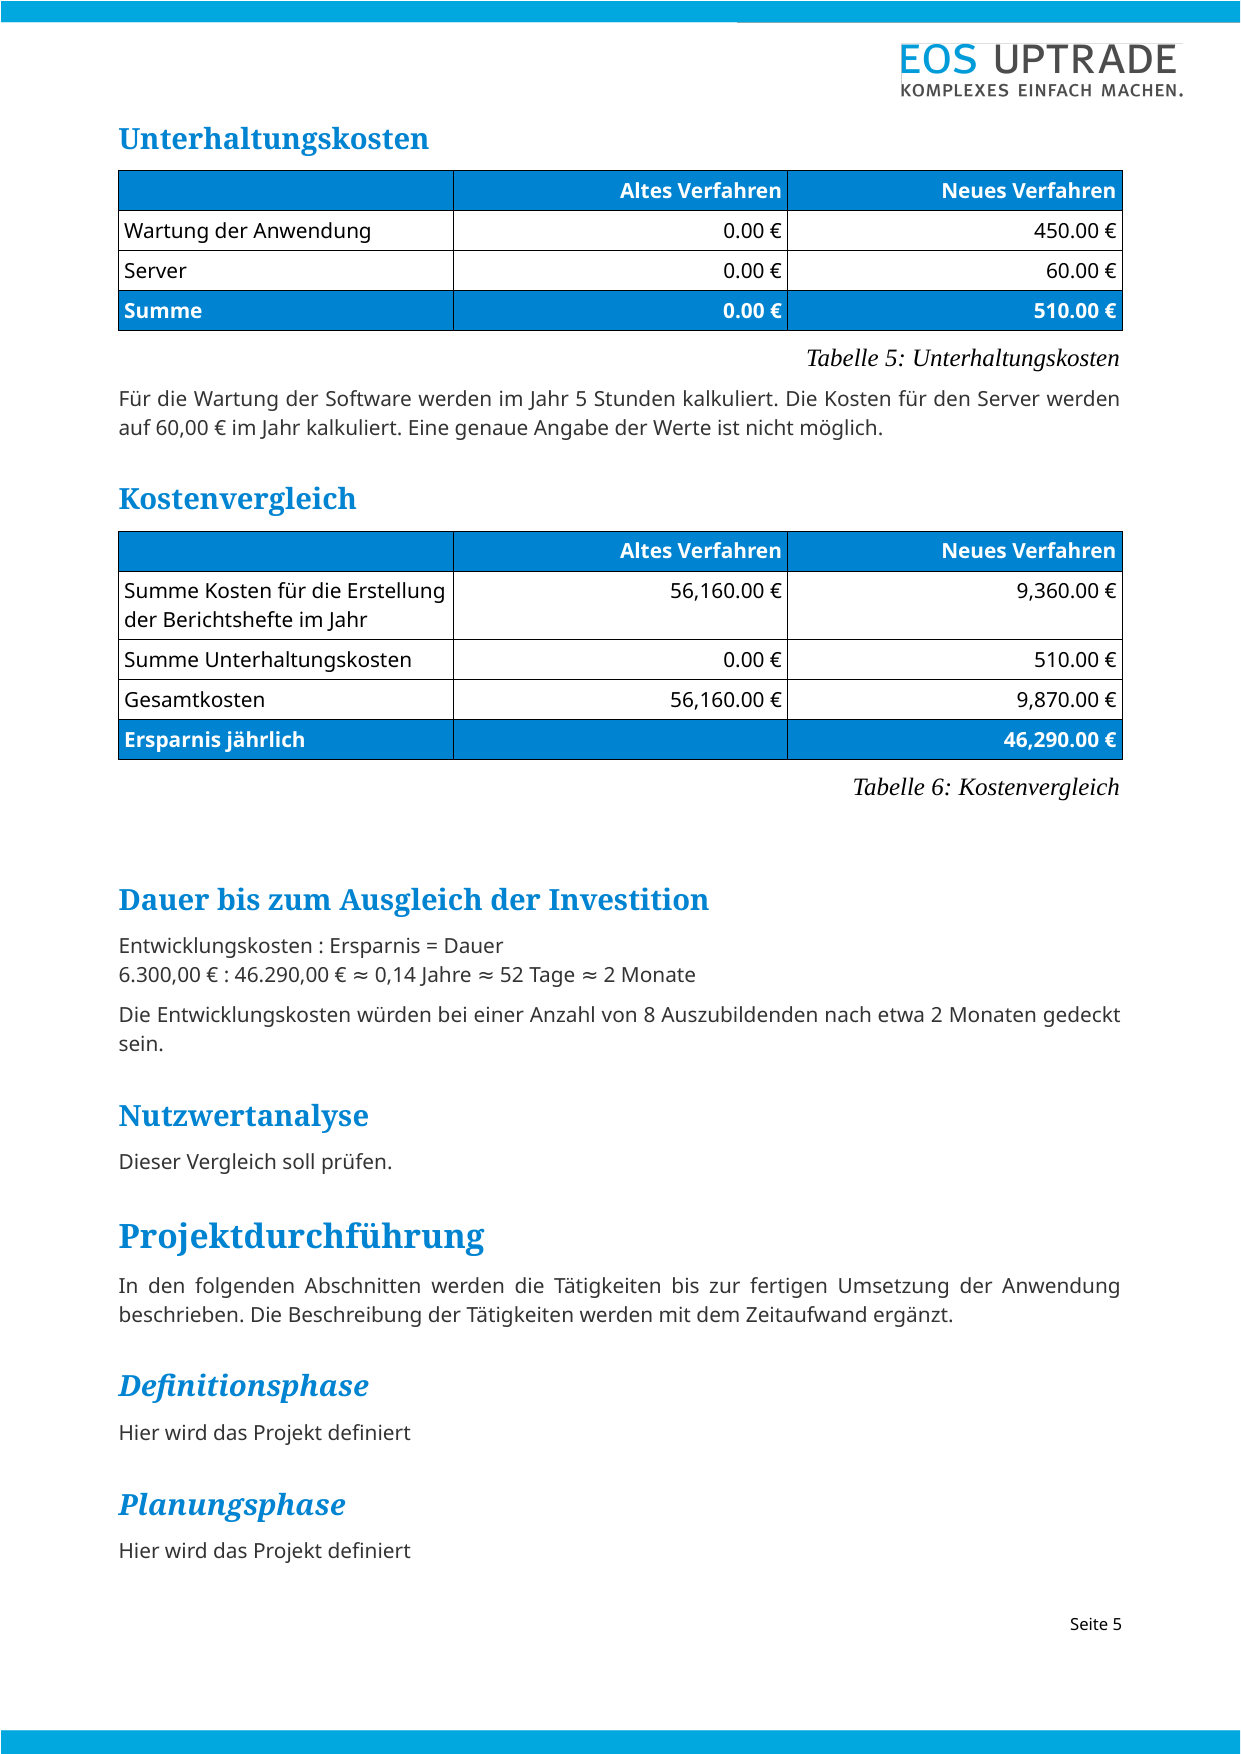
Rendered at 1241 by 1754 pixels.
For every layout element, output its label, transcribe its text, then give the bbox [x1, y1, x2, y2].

table_header Neues Verfahren [788, 171, 1122, 210]
table_cell 0,00 € [454, 251, 787, 290]
text In den folgenden Abschnitten werden die Tätigkeiten bis zur fertigen Umsetzung der Anwendung beschrieben. Die Beschreibung der Tätigkeiten werden mit dem Zeitaufwand ergänzt. [118, 1271, 1122, 1328]
subtitle Definitionsphase [118, 1366, 1122, 1405]
subtitle Unterhaltungskosten [118, 118, 1122, 158]
table_header Altes Verfahren [454, 532, 787, 571]
table_cell Summe [119, 291, 453, 330]
subtitle Planungsphase [118, 1484, 1122, 1523]
table_cell [454, 720, 787, 759]
table_cell 450,00 € [788, 211, 1122, 250]
table_cell Gesamtkosten [119, 680, 453, 719]
table_cell 510,00 € [788, 640, 1122, 679]
table_header Altes Verfahren [454, 171, 787, 210]
table_header [119, 171, 453, 210]
subtitle Dauer bis zum Ausgleich der Investition [118, 879, 1122, 919]
subtitle Nutzwertanalyse [118, 1095, 1122, 1135]
table_cell 510,00 € [788, 291, 1122, 330]
table_cell 56.160,00 € [454, 680, 787, 719]
table_cell Wartung der Anwendung [119, 211, 453, 250]
table_cell 60,00 € [788, 251, 1122, 290]
table_cell 0,00 € [454, 640, 787, 679]
table_header Neues Verfahren [788, 532, 1122, 571]
table_cell Ersparnis jährlich [119, 720, 453, 759]
text Hier wird das Projekt definiert [118, 1418, 1122, 1446]
table_cell Server [119, 251, 453, 290]
text Für die Wartung der Software werden im Jahr 5 Stunden kalkuliert. Die Kosten für den Server werden auf 60,00 € im Jahr kalkuliert. Eine genaue Angabe der Werte ist nicht möglich. [118, 384, 1122, 441]
table_cell Summe Kosten für die Erstellung der Berichtshefte im Jahr [119, 572, 453, 639]
text Hier wird das Projekt definiert [118, 1536, 1122, 1564]
table_cell 0,00 € [454, 291, 787, 330]
text Tabelle 5: Unterhaltungskosten [118, 343, 1122, 372]
text Tabelle 6: Kostenvergleich [118, 772, 1122, 801]
picture [1, 23, 1240, 1730]
text Entwicklungskosten : Ersparnis = Dauer 6.300,00 € : 46.290,00 € ≈ 0,14 Jahre ≈ 52 Tage ≈ 2 Monate [118, 931, 1122, 988]
text Die Entwicklungskosten würden bei einer Anzahl von 8 Auszubildenden nach etwa 2 Monaten gedeckt sein. [118, 1001, 1122, 1057]
table_header [119, 532, 453, 571]
table_cell 0,00 € [454, 211, 787, 250]
subtitle Kostenvergleich [118, 479, 1122, 518]
table_cell 56.160,00 € [454, 572, 787, 639]
text Dieser Vergleich soll prüfen. [118, 1147, 1122, 1176]
subtitle Projektdurchführung [118, 1213, 1122, 1259]
table_cell Summe Unterhaltungskosten [119, 640, 453, 679]
table_cell 46.290,00 € [788, 720, 1122, 759]
table_cell 9.360,00 € [788, 572, 1122, 639]
table_cell 9.870,00 € [788, 680, 1122, 719]
